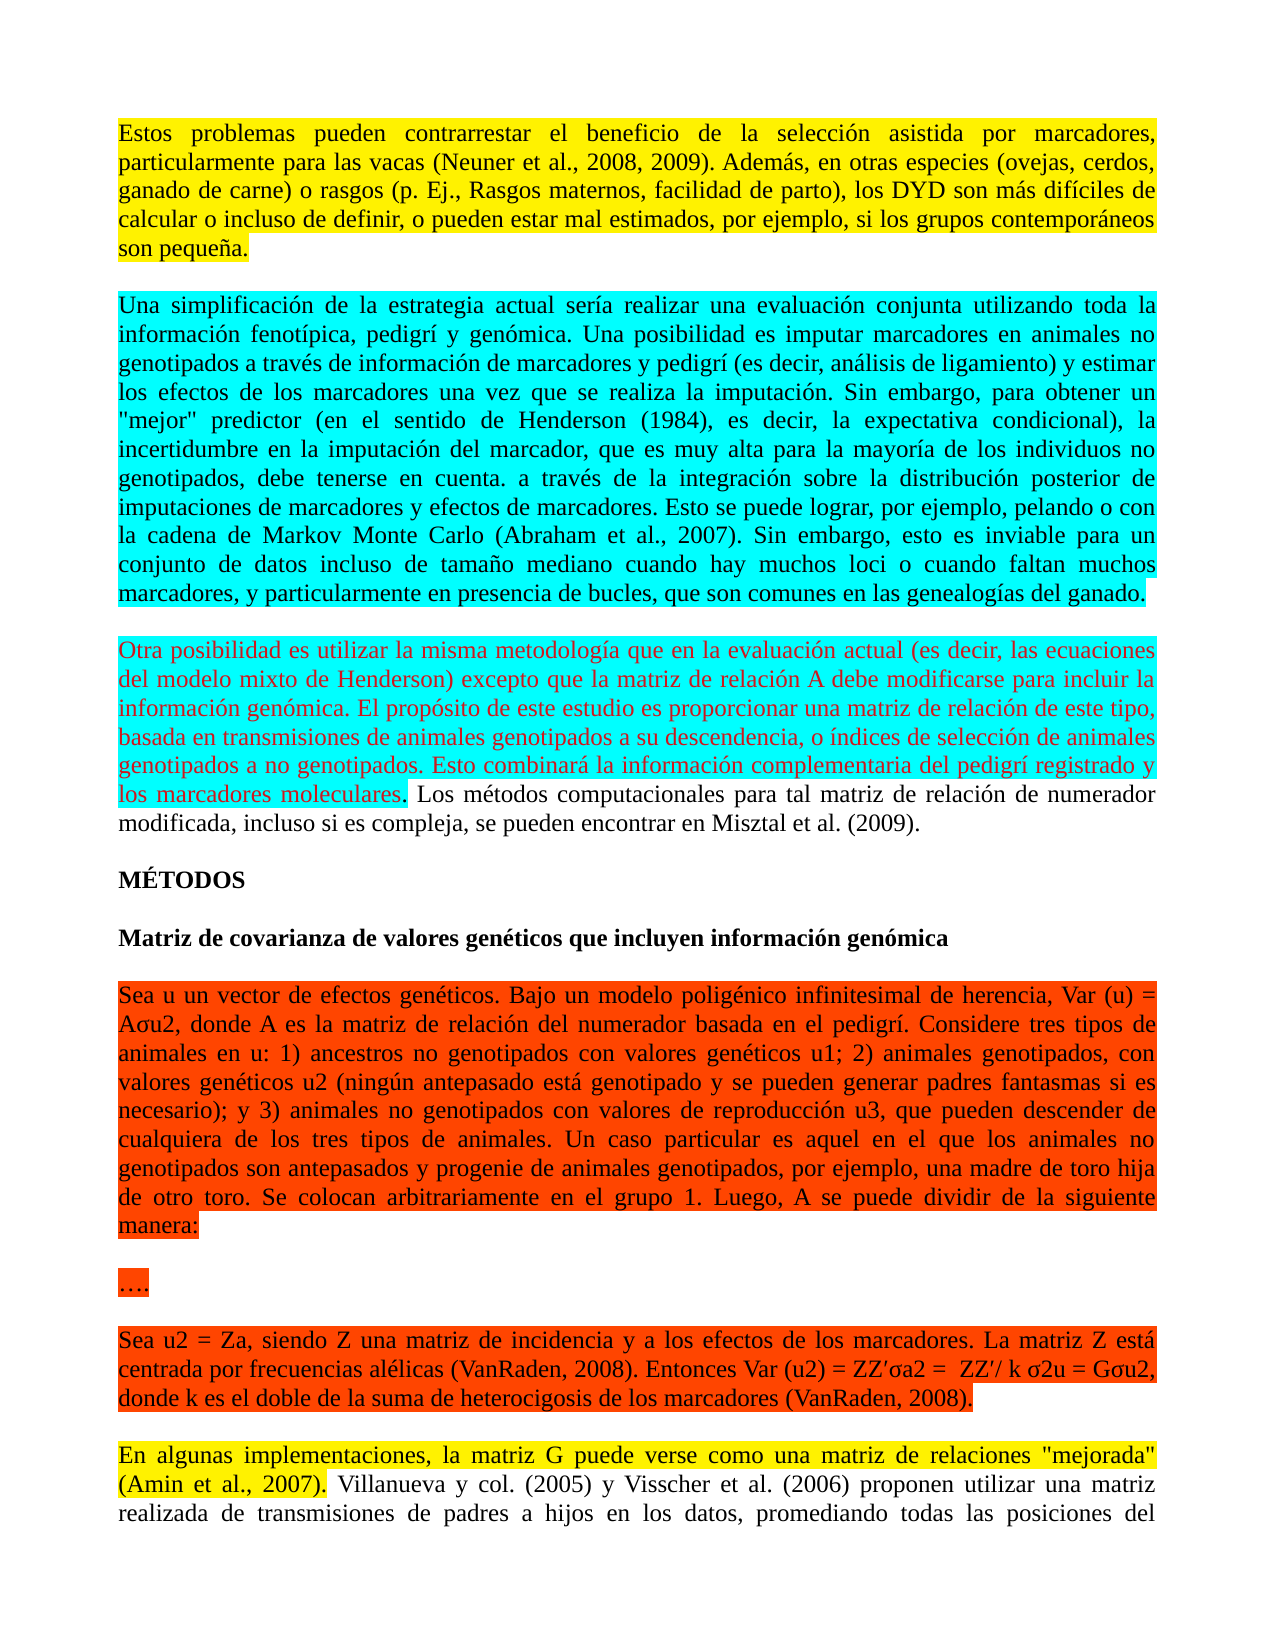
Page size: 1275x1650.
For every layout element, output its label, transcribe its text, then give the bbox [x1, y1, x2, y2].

text Una simplificación de la estrategia actual sería realizar una evaluación conjunta utilizando toda la información fenotípica, pedigrí y genómica. Una posibilidad es imputar marcadores en animales no genotipados a través de información de marcadores y pedigrí (es decir, análisis de ligamiento) y estimar los efectos de los marcadores una vez que se realiza la imputación. Sin embargo, para obtener un "mejor" predictor (en el sentido de Henderson (1984), es decir, la expectativa condicional), la incertidumbre en la imputación del marcador, que es muy alta para la mayoría de los individuos no genotipados, debe tenerse en cuenta. a través de la integración sobre la distribución posterior de imputaciones de marcadores y efectos de marcadores. Esto se puede lograr, por ejemplo, pelando o con la cadena de Markov Monte Carlo (Abraham et al., 2007). Sin embargo, esto es inviable para un conjunto de datos incluso de tamaño mediano cuando hay muchos loci o cuando faltan muchos marcadores, y particularmente en presencia de bucles, que son comunes en las genealogías del ganado. [118, 291, 1157, 607]
text Sea u2 = Za, siendo Z una matriz de incidencia y a los efectos de los marcadores. La matriz Z está centrada por frecuencias alélicas (VanRaden, 2008). Entonces Var (u2) = ZZ′σa2 = ZZ′/ k σ2u = Gσu2, donde k es el doble de la suma de heterocigosis de los marcadores (VanRaden, 2008). [118, 1326, 1157, 1412]
text Estos problemas pueden contrarrestar el beneficio de la selección asistida por marcadores, particularmente para las vacas (Neuner et al., 2008, 2009). Además, en otras especies (ovejas, cerdos, ganado de carne) o rasgos (p. Ej., Rasgos maternos, facilidad de parto), los DYD son más difíciles de calcular o incluso de definir, o pueden estar mal estimados, por ejemplo, si los grupos contemporáneos son pequeña. [118, 118, 1157, 262]
text MÉTODOS [118, 866, 1157, 894]
text …. [118, 1268, 1157, 1297]
text Matriz de covarianza de valores genéticos que incluyen información genómica [118, 923, 1157, 952]
text En algunas implementaciones, la matriz G puede verse como una matriz de relaciones "mejorada" (Amin et al., 2007). Villanueva y col. (2005) y Visscher et al. (2006) proponen utilizar una matriz realizada de transmisiones de padres a hijos en los datos, promediando todas las posiciones del [118, 1441, 1157, 1527]
text Otra posibilidad es utilizar la misma metodología que en la evaluación actual (es decir, las ecuaciones del modelo mixto de Henderson) excepto que la matriz de relación A debe modificarse para incluir la información genómica. El propósito de este estudio es proporcionar una matriz de relación de este tipo, basada en transmisiones de animales genotipados a su descendencia, o índices de selección de animales genotipados a no genotipados. Esto combinará la información complementaria del pedigrí registrado y los marcadores moleculares. Los métodos computacionales para tal matriz de relación de numerador modificada, incluso si es compleja, se pueden encontrar en Misztal et al. (2009). [118, 636, 1157, 837]
text Sea u un vector de efectos genéticos. Bajo un modelo poligénico infinitesimal de herencia, Var (u) = Aσu2, donde A es la matriz de relación del numerador basada en el pedigrí. Considere tres tipos de animales en u: 1) ancestros no genotipados con valores genéticos u1; 2) animales genotipados, con valores genéticos u2 (ningún antepasado está genotipado y se pueden generar padres fantasmas si es necesario); y 3) animales no genotipados con valores de reproducción u3, que pueden descender de cualquiera de los tres tipos de animales. Un caso particular es aquel en el que los animales no genotipados son antepasados y progenie de animales genotipados, por ejemplo, una madre de toro hija de otro toro. Se colocan arbitrariamente en el grupo 1. Luego, A se puede dividir de la siguiente manera: [118, 981, 1157, 1239]
